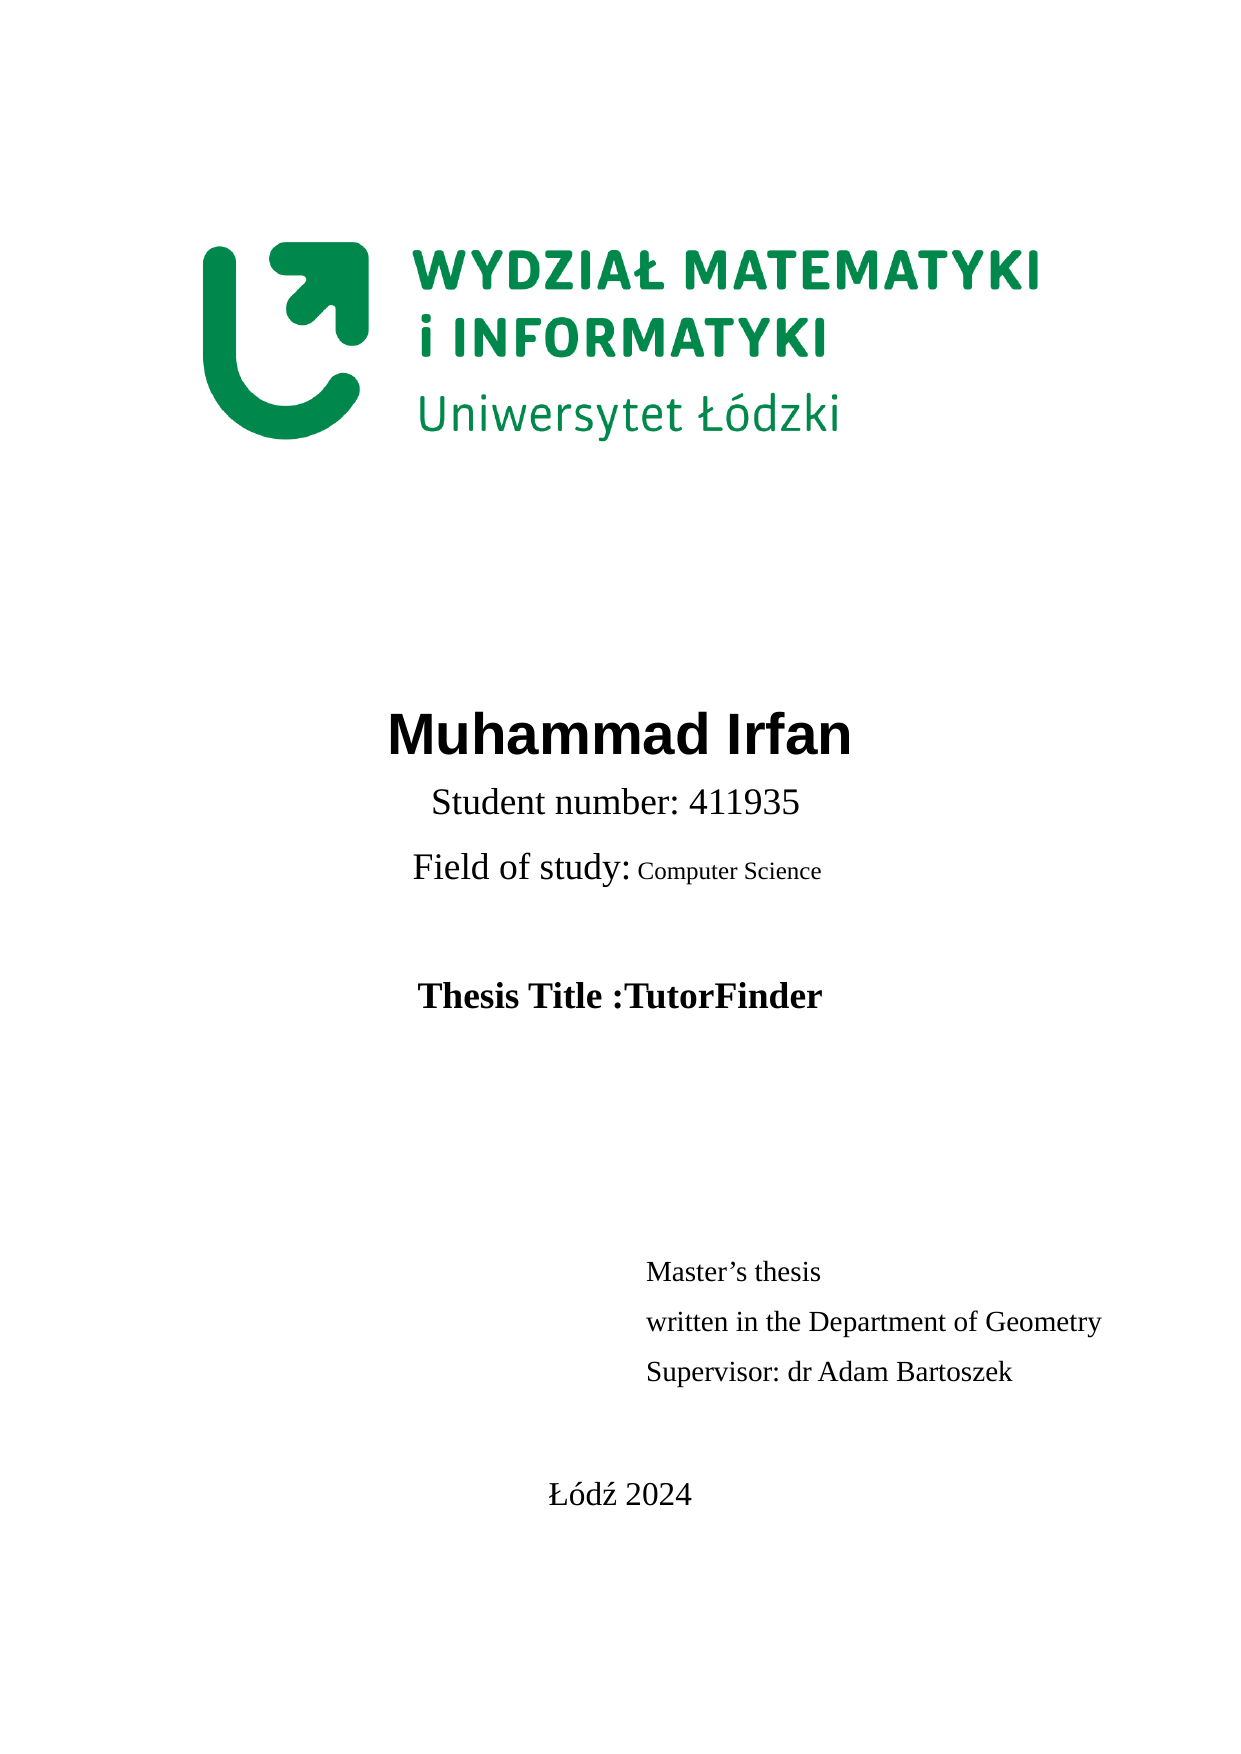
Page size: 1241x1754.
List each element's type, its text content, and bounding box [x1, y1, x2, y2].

text Student number: 411935 [118, 779, 1122, 823]
text Field of study: Computer Science [118, 844, 1122, 887]
title Muhammad Irfan [118, 700, 1122, 767]
table_header Master’s thesis written in the Department of Geometry Supervisor: dr Adam Bartoszek [635, 1254, 1122, 1388]
picture [100, 138, 1140, 542]
text Łódź 2024 [118, 1474, 1122, 1513]
text Thesis Title :TutorFinder [118, 973, 1122, 1017]
